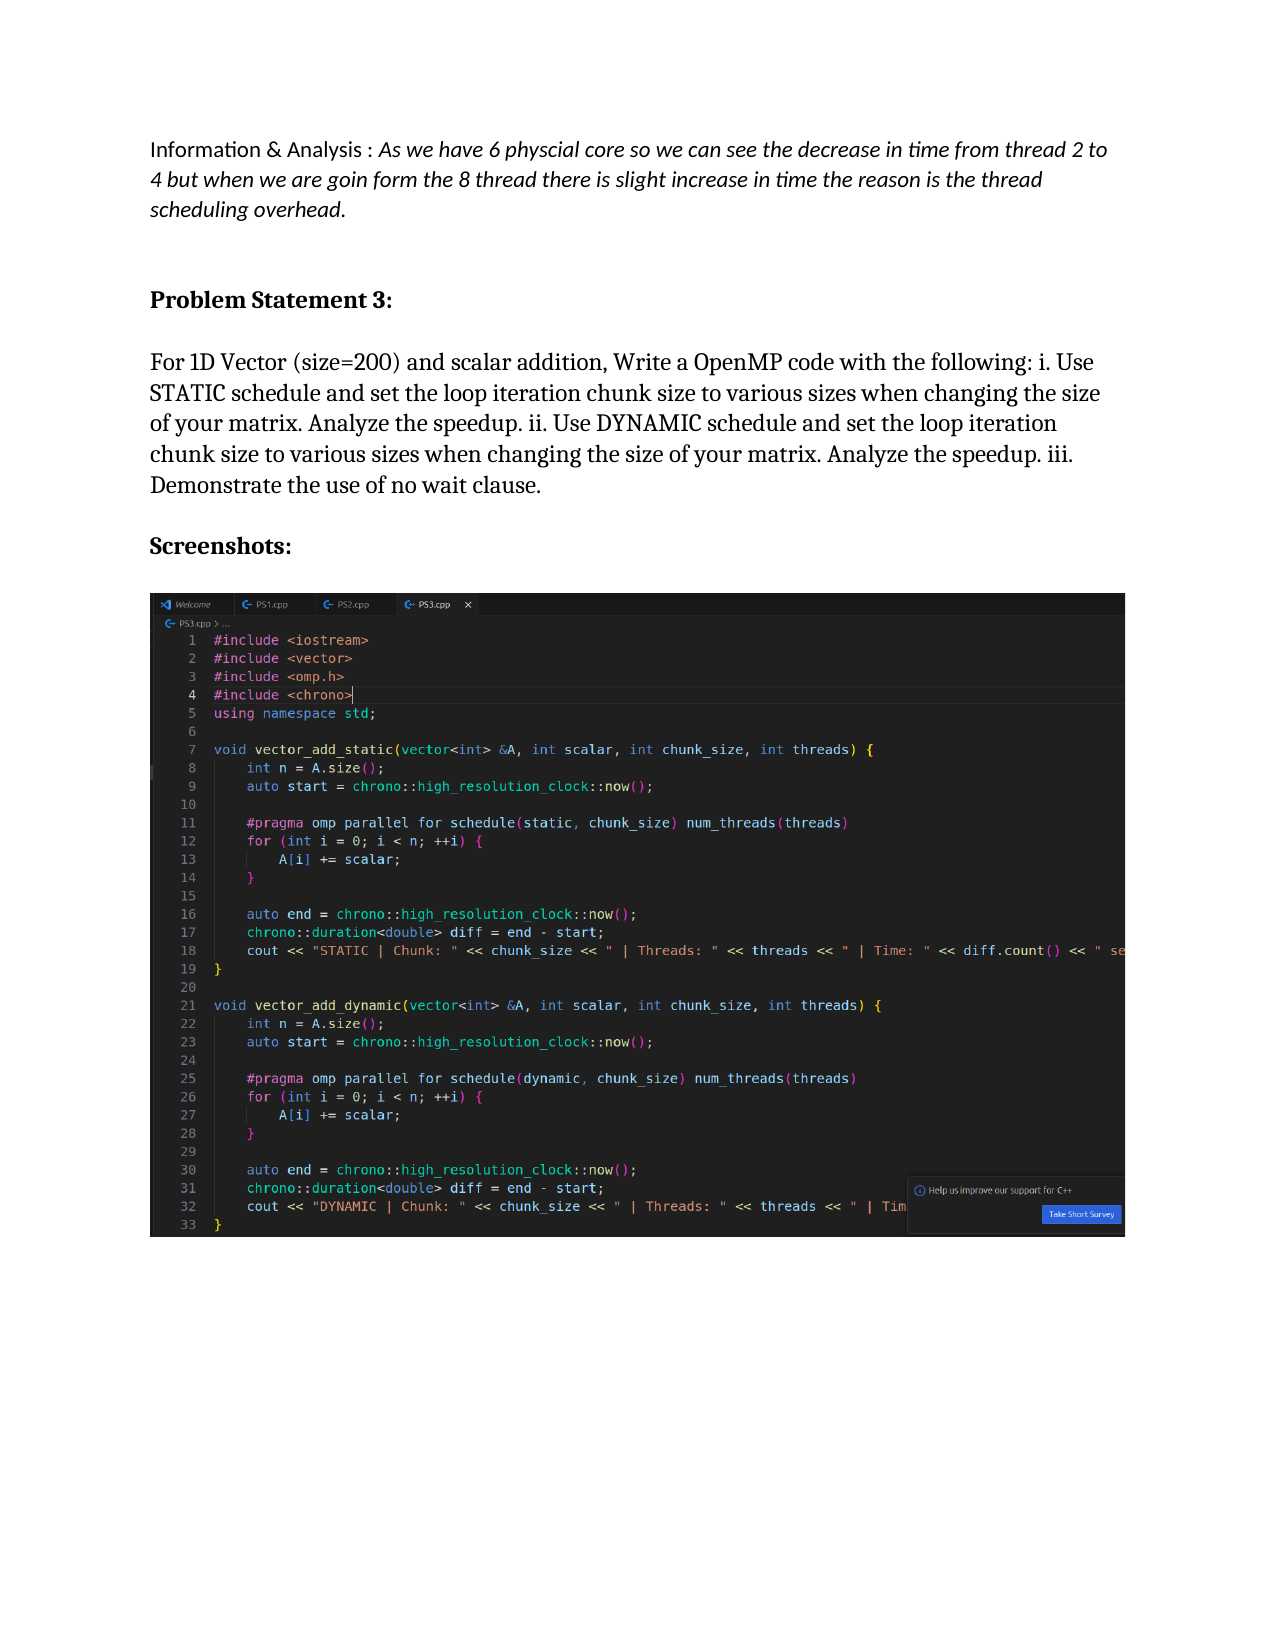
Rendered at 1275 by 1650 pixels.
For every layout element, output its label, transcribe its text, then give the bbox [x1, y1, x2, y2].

text For 1D Vector (size=200) and scalar addition, Write a OpenMP code with the following: i. Use STATIC schedule and set the loop iteration chunk size to various sizes when changing the size of your matrix. Analyze the speedup. ii. Use DYNAMIC schedule and set the loop iteration chunk size to various sizes when changing the size of your matrix. Analyze the speedup. iii. Demonstrate the use of no wait clause. [150, 348, 1125, 499]
text Problem Statement 3: [150, 286, 1125, 315]
text Information & Analysis : As we have 6 physcial core so we can see the decrease in time from thread 2 to 4 but when we are goin form the 8 thread there is slight increase in time the reason is the thread scheduling overhead. [150, 135, 1125, 223]
text Screenshots: [150, 532, 1125, 561]
